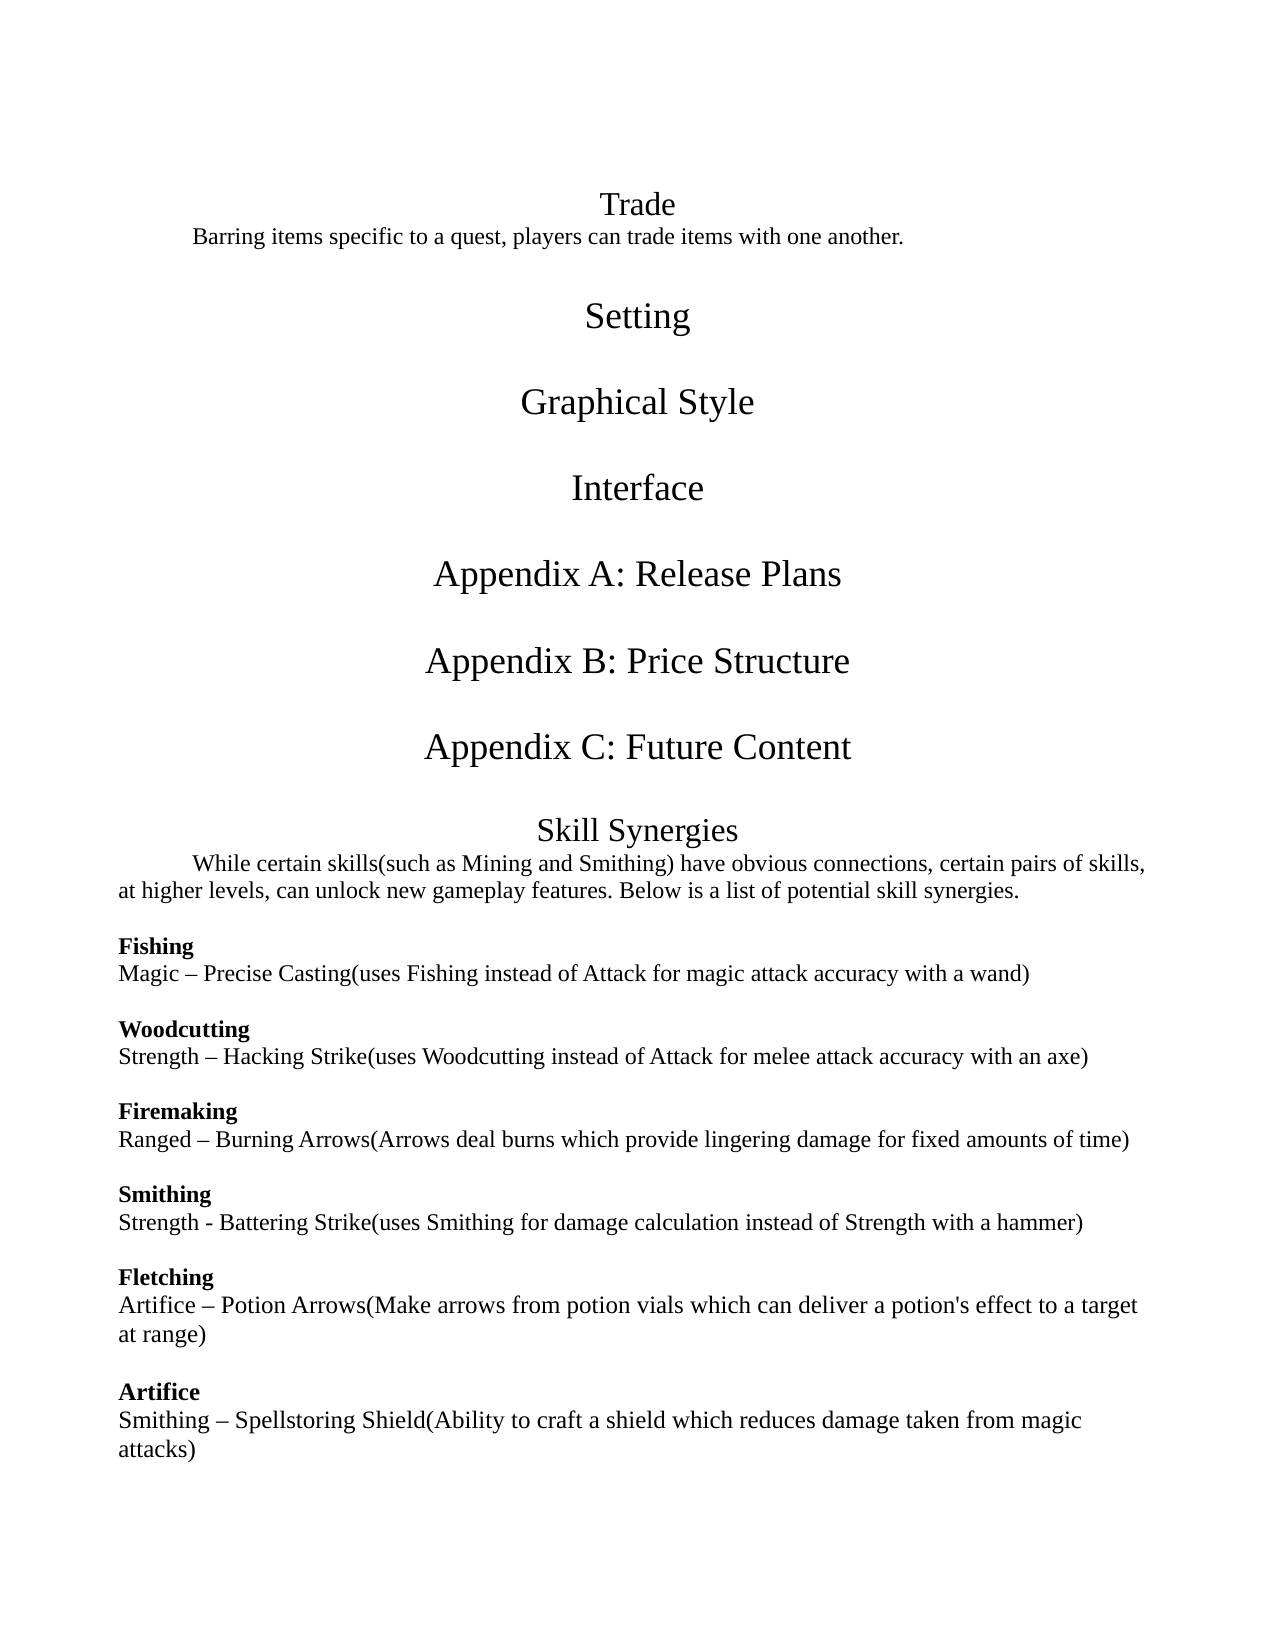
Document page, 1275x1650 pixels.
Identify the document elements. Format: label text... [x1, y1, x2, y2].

text Artifice [118, 1377, 1157, 1406]
text Graphical Style [118, 379, 1157, 422]
text Strength – Hacking Strike(uses Woodcutting instead of Attack for melee attack accuracy with an axe) [118, 1042, 1157, 1070]
text Artifice – Potion Arrows(Make arrows from potion vials which can deliver a potion's effect to a target at range) [118, 1291, 1157, 1348]
text Ranged – Burning Arrows(Arrows deal burns which provide lingering damage for fixed amounts of time) [118, 1125, 1157, 1153]
text Appendix C: Future Content [118, 724, 1157, 767]
text Setting [118, 293, 1157, 336]
text Interface [118, 466, 1157, 509]
text Trade [118, 184, 1157, 222]
text Fishing [118, 932, 1157, 959]
text Smithing [118, 1180, 1157, 1208]
text Barring items specific to a quest, players can trade items with one another. [118, 222, 1157, 250]
text Fletching [118, 1263, 1157, 1291]
text Skill Synergies [118, 811, 1157, 849]
text Woodcutting [118, 1014, 1157, 1042]
text Appendix A: Release Plans [118, 552, 1157, 595]
text While certain skills(such as Mining and Smithing) have obvious connections, certain pairs of skills, at higher levels, can unlock new gameplay features. Below is a list of potential skill synergies. [118, 849, 1157, 904]
text Firemaking [118, 1097, 1157, 1125]
text Magic – Precise Casting(uses Fishing instead of Attack for magic attack accuracy with a wand) [118, 959, 1157, 987]
text Smithing – Spellstoring Shield(Ability to craft a shield which reduces damage taken from magic attacks) [118, 1406, 1157, 1463]
text Strength - Battering Strike(uses Smithing for damage calculation instead of Strength with a hammer) [118, 1208, 1157, 1235]
text Appendix B: Price Structure [118, 638, 1157, 681]
